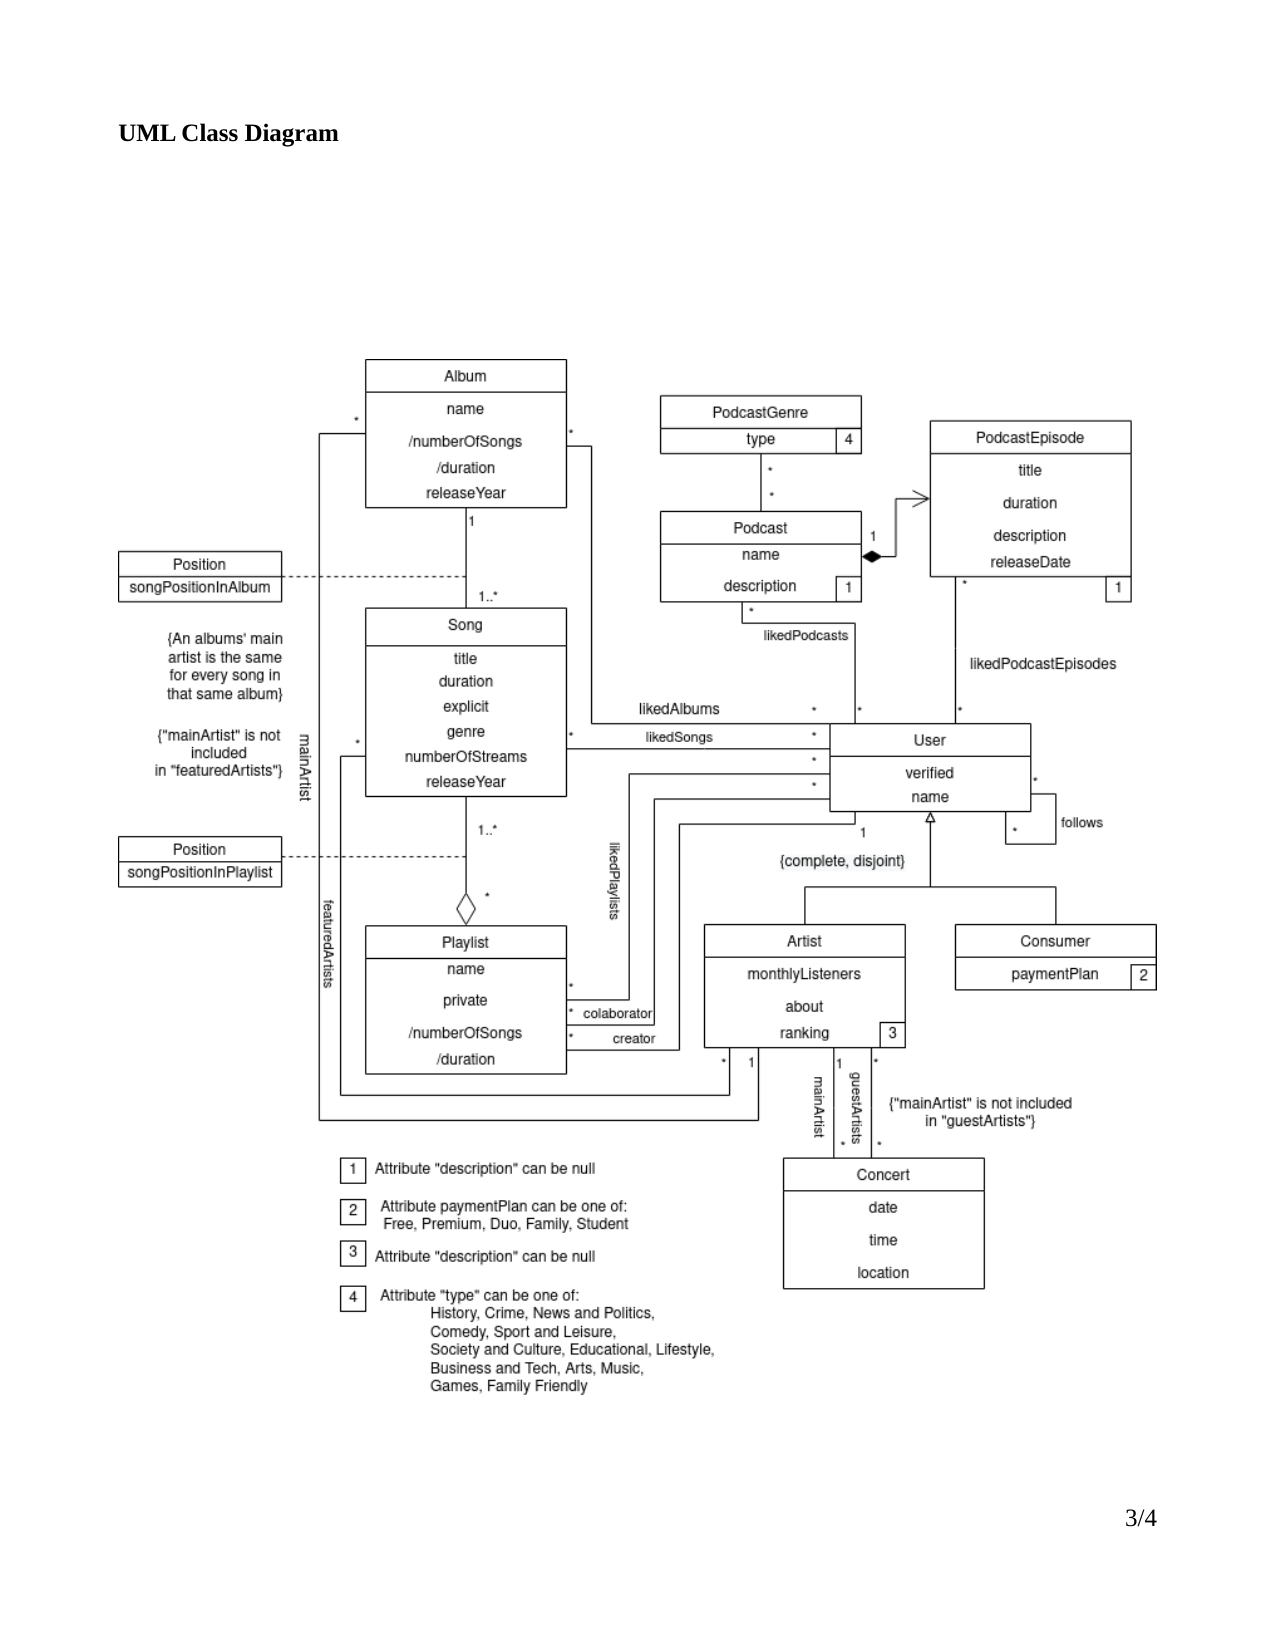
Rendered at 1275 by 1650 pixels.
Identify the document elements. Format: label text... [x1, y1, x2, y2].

picture [118, 359, 1157, 1400]
text UML Class Diagram [118, 118, 1157, 147]
